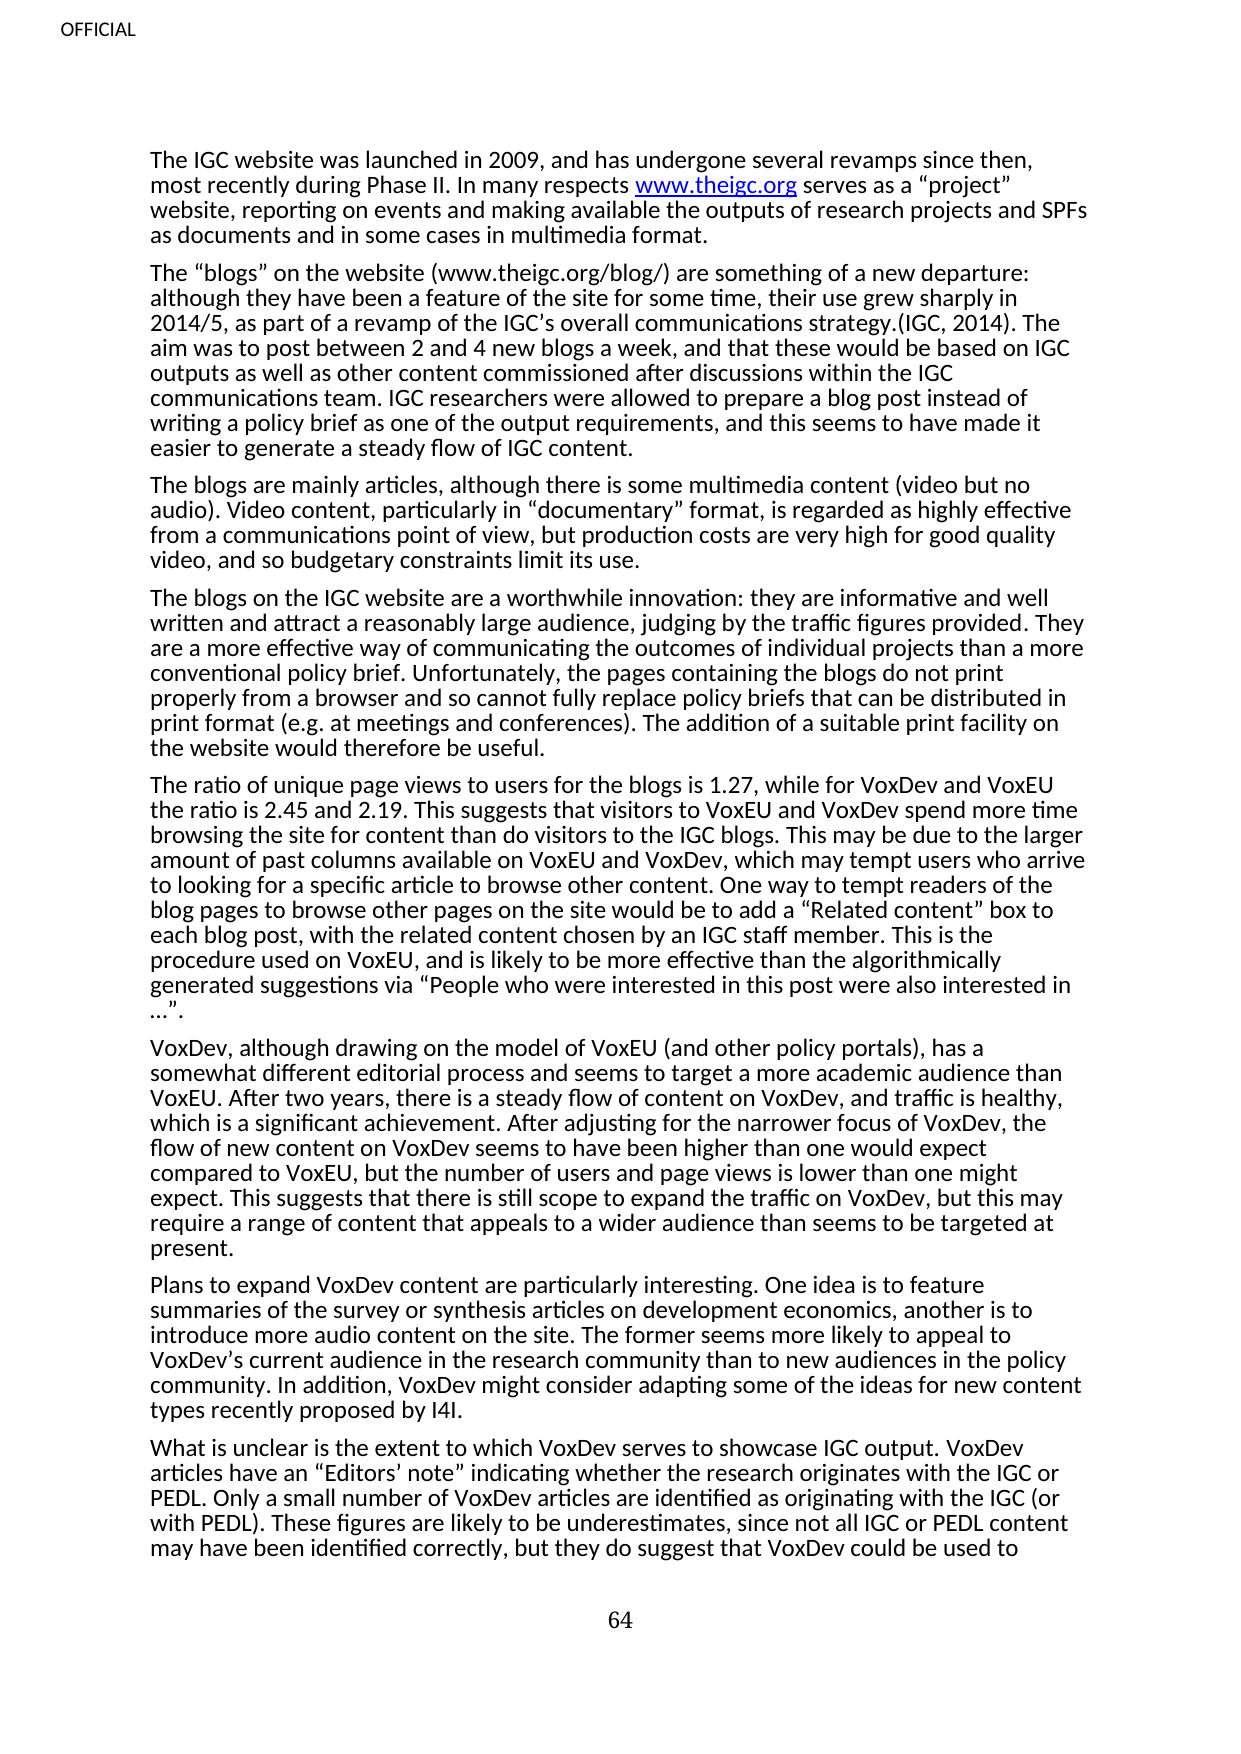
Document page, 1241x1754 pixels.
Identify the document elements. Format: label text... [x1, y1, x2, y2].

text The “blogs” on the website (www.theigc.org/blog/) are something of a new departure: although they have been a feature of the site for some time, their use grew sharply in 2014/5, as part of a revamp of the IGC’s overall communications strategy.(IGC, 2014). The aim was to post between 2 and 4 new blogs a week, and that these would be based on IGC outputs as well as other content commissioned after discussions within the IGC communications team. IGC researchers were allowed to prepare a blog post instead of writing a policy brief as one of the output requirements, and this seems to have made it easier to generate a steady flow of IGC content. [150, 262, 1090, 462]
text The ratio of unique page views to users for the blogs is 1.27, while for VoxDev and VoxEU the ratio is 2.45 and 2.19. This suggests that visitors to VoxEU and VoxDev spend more time browsing the site for content than do visitors to the IGC blogs. This may be due to the larger amount of past columns available on VoxEU and VoxDev, which may tempt users who arrive to looking for a specific article to browse other content. One way to tempt readers of the blog pages to browse other pages on the site would be to add a “Related content” box to each blog post, with the related content chosen by an IGC staff member. This is the procedure used on VoxEU, and is likely to be more effective than the algorithmically generated suggestions via “People who were interested in this post were also interested in …”. [150, 775, 1090, 1025]
text What is unclear is the extent to which VoxDev serves to showcase IGC output. VoxDev articles have an “Editors’ note” indicating whether the research originates with the IGC or PEDL. Only a small number of VoxDev articles are identified as originating with the IGC (or with PEDL). These figures are likely to be underestimates, since not all IGC or PEDL content may have been identified correctly, but they do suggest that VoxDev could be used to [150, 1437, 1090, 1562]
text The IGC website was launched in 2009, and has undergone several revamps since then, most recently during Phase II. In many respects www.theigc.org serves as a “project” website, reporting on events and making available the outputs of research projects and SPFs as documents and in some cases in multimedia format. [150, 150, 1090, 250]
text The blogs on the IGC website are a worthwhile innovation: they are informative and well written and attract a reasonably large audience, judging by the traffic figures provided. They are a more effective way of communicating the outcomes of individual projects than a more conventional policy brief. Unfortunately, the pages containing the blogs do not print properly from a browser and so cannot fully replace policy briefs that can be distributed in print format (e.g. at meetings and conferences). The addition of a suitable print facility on the website would therefore be useful. [150, 587, 1090, 762]
text The blogs are mainly articles, although there is some multimedia content (video but no audio). Video content, particularly in “documentary” format, is regarded as highly effective from a communications point of view, but production costs are very high for good quality video, and so budgetary constraints limit its use. [150, 475, 1090, 575]
text Plans to expand VoxDev content are particularly interesting. One idea is to feature summaries of the survey or synthesis articles on development economics, another is to introduce more audio content on the site. The former seems more likely to appeal to VoxDev’s current audience in the research community than to new audiences in the policy community. In addition, VoxDev might consider adapting some of the ideas for new content types recently proposed by I4I. [150, 1275, 1090, 1425]
text VoxDev, although drawing on the model of VoxEU (and other policy portals), has a somewhat different editorial process and seems to target a more academic audience than VoxEU. After two years, there is a steady flow of content on VoxDev, and traffic is healthy, which is a significant achievement. After adjusting for the narrower focus of VoxDev, the flow of new content on VoxDev seems to have been higher than one would expect compared to VoxEU, but the number of users and page views is lower than one might expect. This suggests that there is still scope to expand the traffic on VoxDev, but this may require a range of content that appeals to a wider audience than seems to be targeted at present. [150, 1037, 1090, 1262]
